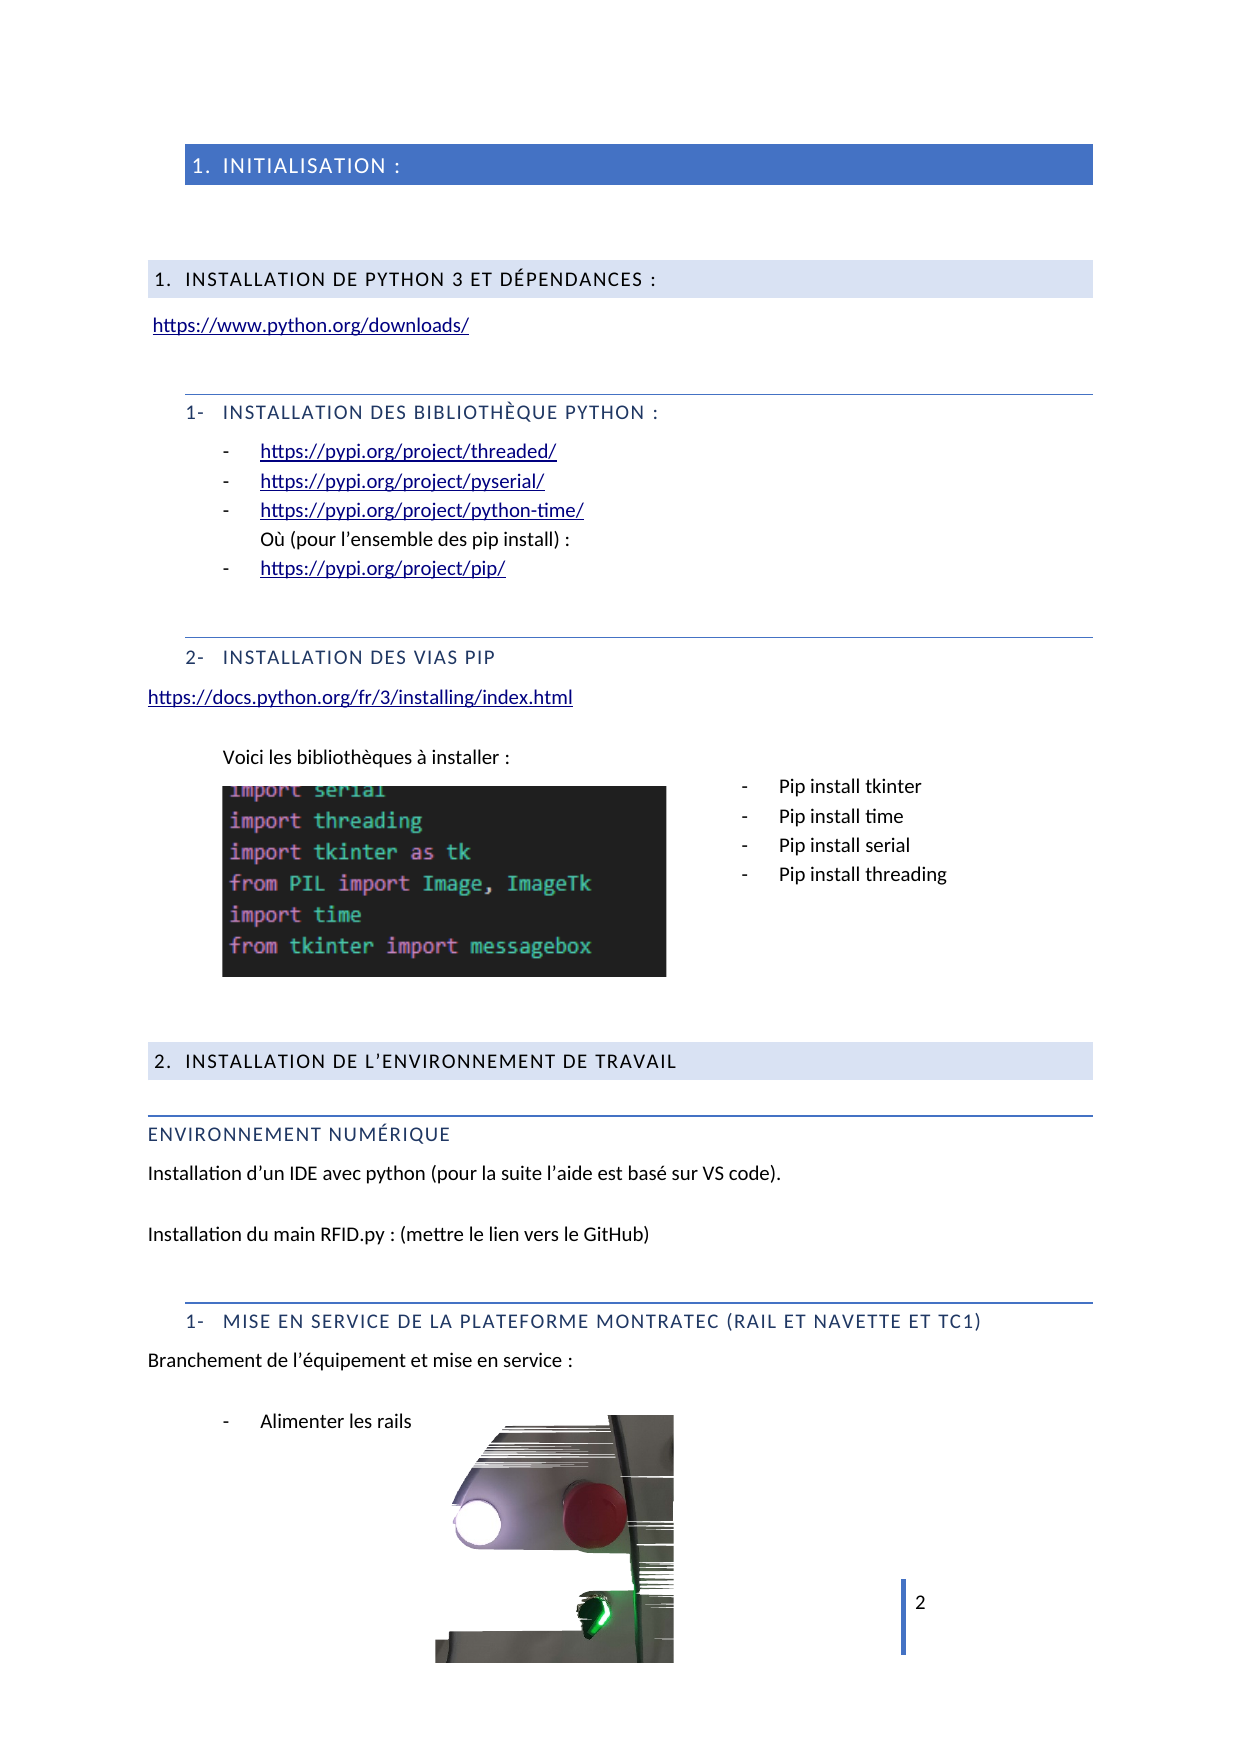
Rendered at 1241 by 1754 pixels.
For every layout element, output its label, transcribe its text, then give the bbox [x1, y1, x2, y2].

text https://docs.python.org/fr/3/installing/index.html [148, 684, 1093, 709]
subtitle Environnement numérique [148, 1117, 1093, 1146]
text Branchement de l’équipement et mise en service : [148, 1348, 1093, 1373]
list Pip install serial [667, 832, 1093, 857]
list Où (pour l’ensemble des pip install) : [260, 526, 1093, 552]
text Installation d’un IDE avec python (pour la suite l’aide est basé sur VS code). [148, 1161, 1093, 1186]
list https://pypi.org/project/python-time/ [223, 497, 1093, 522]
list Alimenter les rails [223, 1408, 1093, 1433]
list Installation de l’environnement de travail [154, 1049, 1086, 1074]
text https://www.python.org/downloads/ [148, 312, 1093, 338]
list Installation des bibliothèque python : [185, 395, 1093, 424]
list Pip install time [667, 803, 1093, 828]
list https://pypi.org/project/pyserial/ [223, 468, 1093, 493]
list https://pypi.org/project/pip/ [223, 555, 1093, 581]
list Pip install tkinter [223, 774, 1093, 799]
list Installation de python 3 et dépendances : [154, 266, 1086, 292]
list installation des vias pip [185, 638, 1093, 670]
list Voici les bibliothèques à installer : [223, 744, 1093, 770]
list Pip install threading [667, 861, 1093, 887]
list Mise en service de la plateforme montratec (rail et navette et tc1) [185, 1304, 1093, 1333]
list Initialisation : [191, 151, 1086, 179]
list https://pypi.org/project/threaded/ [223, 439, 1093, 464]
text Installation du main RFID.py : (mettre le lien vers le GitHub) [148, 1221, 1093, 1246]
